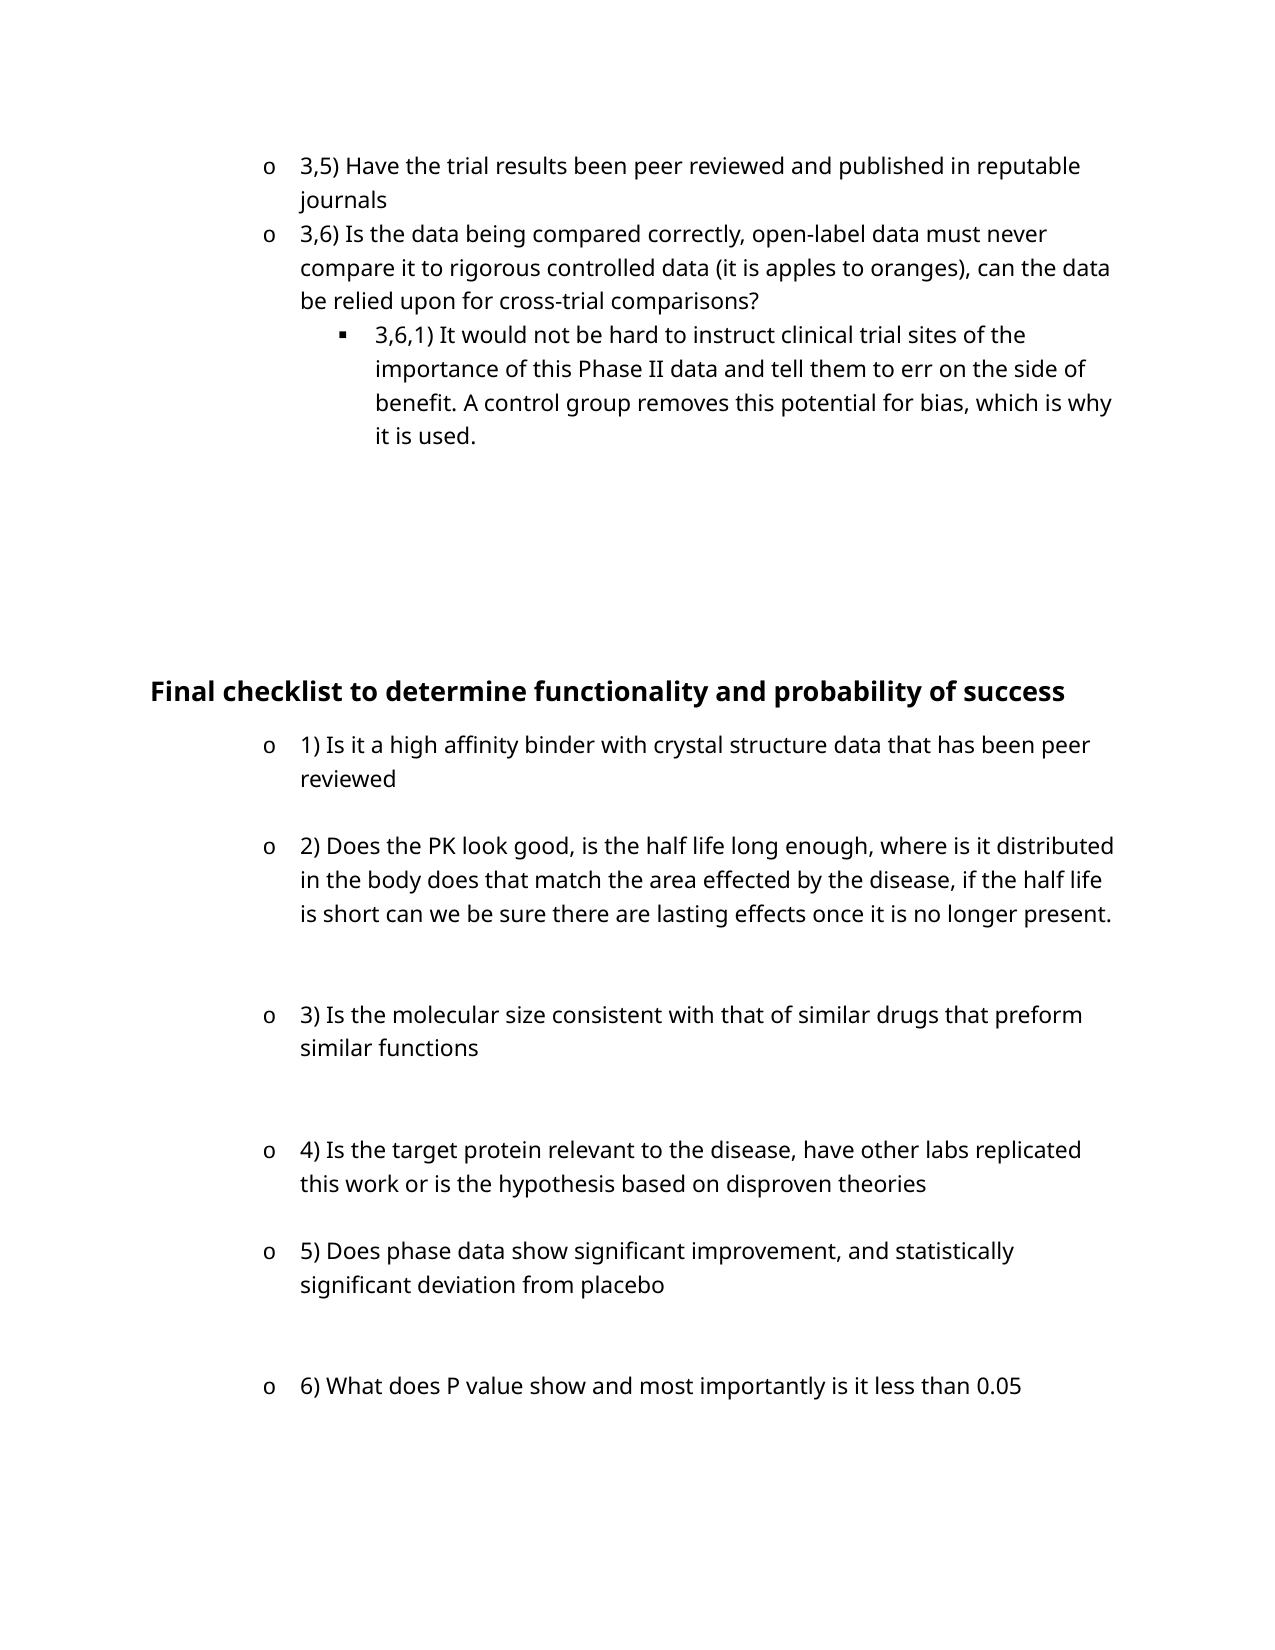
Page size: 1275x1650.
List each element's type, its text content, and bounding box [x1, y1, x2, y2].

list 5) Does phase data show significant improvement, and statistically significant deviation from placebo [262, 1235, 1125, 1300]
list 3,5) Have the trial results been peer reviewed and published in reputable journals [262, 150, 1125, 215]
list 4) Is the target protein relevant to the disease, have other labs replicated this work or is the hypothesis based on disproven theories [262, 1134, 1125, 1199]
list 3,6) Is the data being compared correctly, open-label data must never compare it to rigorous controlled data (it is apples to oranges), can the data be relied upon for cross-trial comparisons? [262, 218, 1125, 316]
list 3,6,1) It would not be hard to instruct clinical trial sites of the importance of this Phase II data and tell them to err on the side of benefit. A control group removes this potential for bias, which is why it is used. [337, 319, 1125, 451]
list 1) Is it a high affinity binder with crystal structure data that has been peer reviewed [262, 729, 1125, 794]
list 3) Is the molecular size consistent with that of similar drugs that preform similar functions [262, 998, 1125, 1064]
text Final checklist to determine functionality and probability of success [150, 672, 1125, 709]
list 6) What does P value show and most importantly is it less than 0.05 [262, 1370, 1125, 1401]
list 2) Does the PK look good, is the half life long enough, where is it distributed in the body does that match the area effected by the disease, if the half life is short can we be sure there are lasting effects once it is no longer present. [262, 830, 1125, 929]
